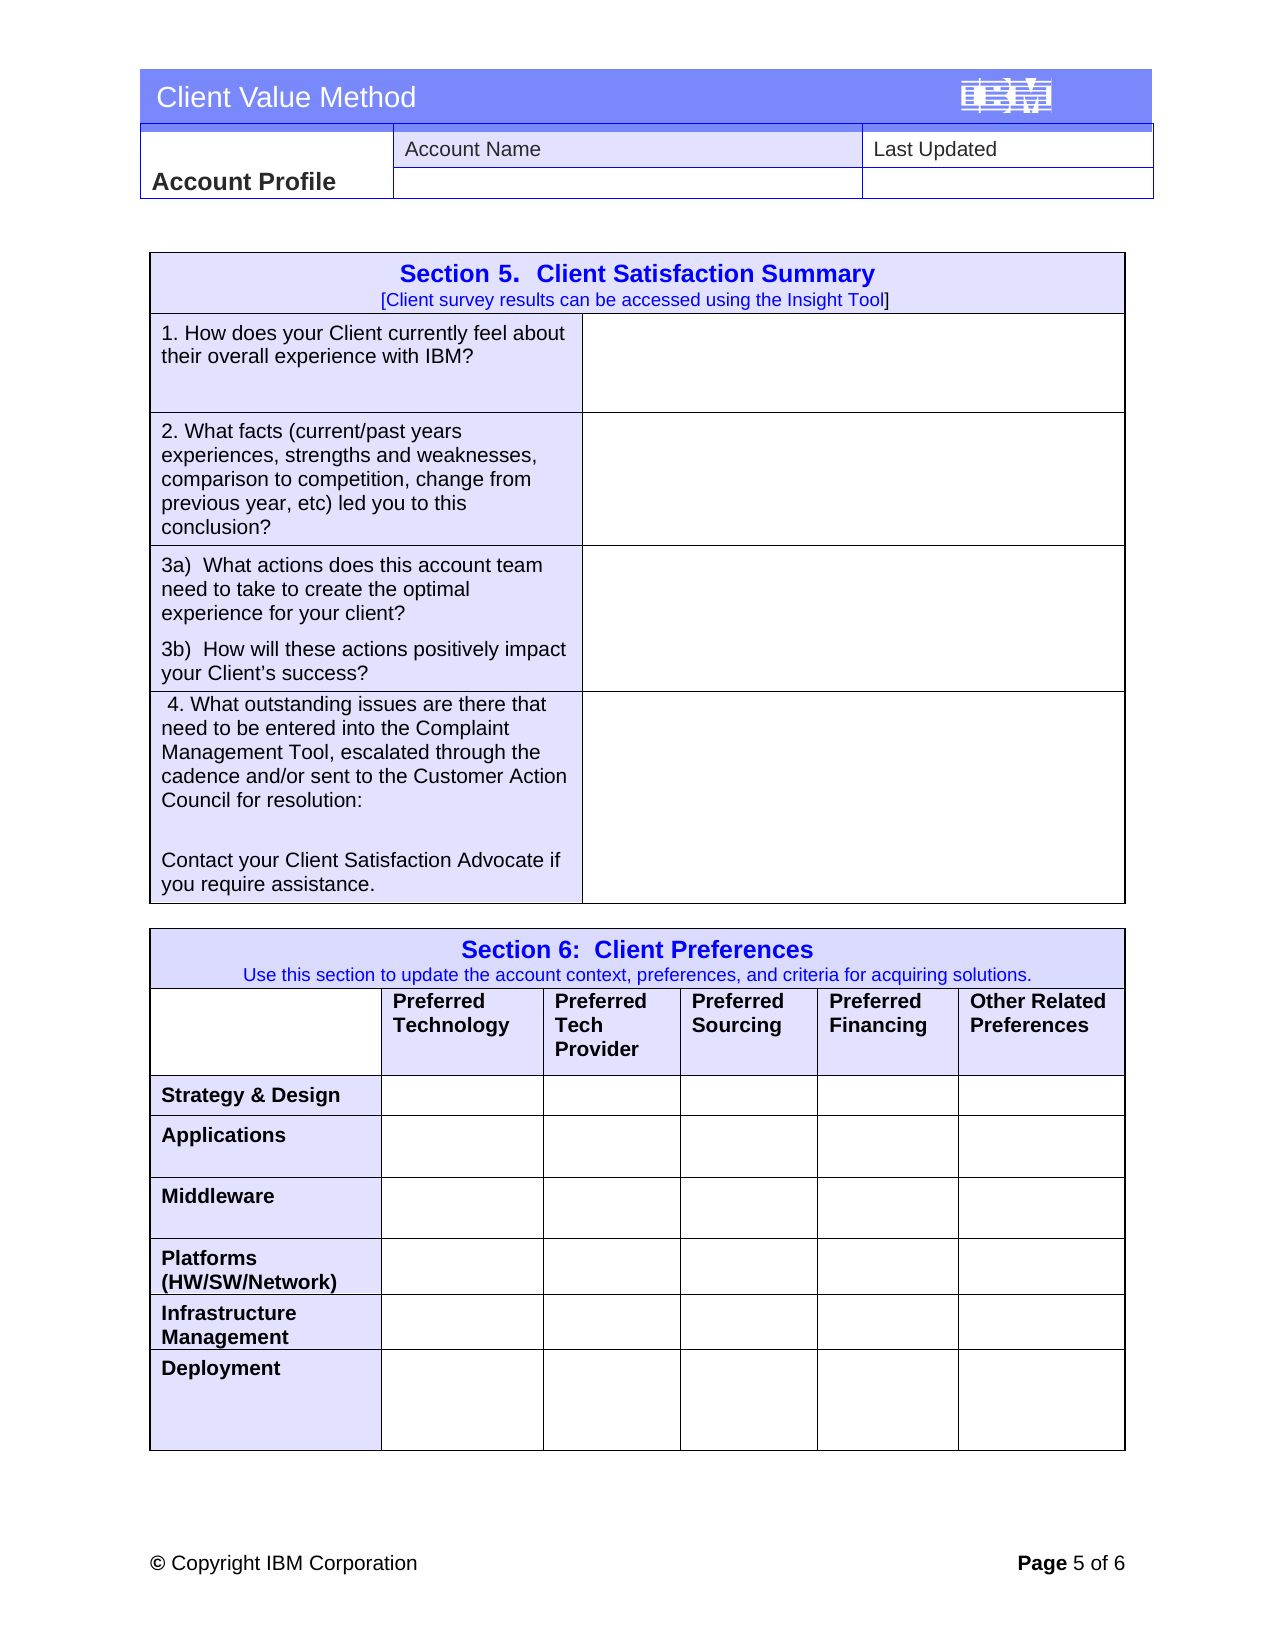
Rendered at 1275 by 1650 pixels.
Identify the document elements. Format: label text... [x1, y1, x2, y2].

table_cell [818, 1350, 958, 1450]
table_cell [382, 1076, 543, 1115]
table_cell Platforms (HW/SW/Network) [151, 1239, 381, 1293]
table_cell Preferred Financing [818, 989, 958, 1075]
table_cell [818, 1116, 958, 1177]
table_cell [382, 1350, 543, 1450]
table_cell 1. How does your Client currently feel about their overall experience with IBM? [151, 314, 582, 412]
table_cell Applications [151, 1116, 381, 1177]
table_cell [681, 1239, 817, 1293]
table_header Section 5. Client Satisfaction Summary [Client survey results can be accessed using the Insight Tool] [151, 253, 1124, 313]
table_cell [382, 1295, 543, 1349]
table_cell [959, 1295, 1124, 1349]
table_cell [959, 1350, 1124, 1450]
table_cell [818, 1295, 958, 1349]
table_cell [681, 1178, 817, 1238]
table_cell [681, 1295, 817, 1349]
table_cell Preferred Tech Provider [544, 989, 680, 1075]
table_cell [544, 1178, 680, 1238]
table_cell [818, 1076, 958, 1115]
table_cell [818, 1178, 958, 1238]
table_header Section 6: Client Preferences Use this section to update the account context, preferences, and criteria for acquiring solutions. [151, 929, 1124, 988]
table_cell [681, 1116, 817, 1177]
table_cell Infrastructure Management [151, 1295, 381, 1349]
table_cell [544, 1076, 680, 1115]
table_cell [583, 314, 1124, 412]
table_cell [583, 692, 1124, 902]
table_cell Other Related Preferences [959, 989, 1124, 1075]
table_cell [544, 1350, 680, 1450]
table_cell 4. What outstanding issues are there that need to be entered into the Complaint Management Tool, escalated through the cadence and/or sent to the Customer Action Council for resolution: Contact your Client Satisfaction Advocate if you require assistance. [151, 692, 582, 902]
table_cell [151, 989, 381, 1075]
table_cell [681, 1350, 817, 1450]
table_cell [959, 1116, 1124, 1177]
table_cell [382, 1239, 543, 1293]
table_cell [544, 1295, 680, 1349]
table_cell Preferred Sourcing [681, 989, 817, 1075]
table_cell 2. What facts (current/past years experiences, strengths and weaknesses, comparison to competition, change from previous year, etc) led you to this conclusion? [151, 413, 582, 545]
table_cell [959, 1239, 1124, 1293]
table_cell [583, 413, 1124, 545]
table_cell [382, 1116, 543, 1177]
table_cell [544, 1116, 680, 1177]
table_cell Preferred Technology [382, 989, 543, 1075]
table_cell Middleware [151, 1178, 381, 1238]
table_cell Deployment [151, 1350, 381, 1450]
table_cell [959, 1178, 1124, 1238]
table_cell [681, 1076, 817, 1115]
table_cell Strategy & Design [151, 1076, 381, 1115]
table_cell 3a) What actions does this account team need to take to create the optimal experience for your client? 3b) How will these actions positively impact your Client’s success? [151, 546, 582, 691]
table_cell [544, 1239, 680, 1293]
table_cell [818, 1239, 958, 1293]
table_cell [583, 546, 1124, 691]
table_cell [959, 1076, 1124, 1115]
table_cell [382, 1178, 543, 1238]
